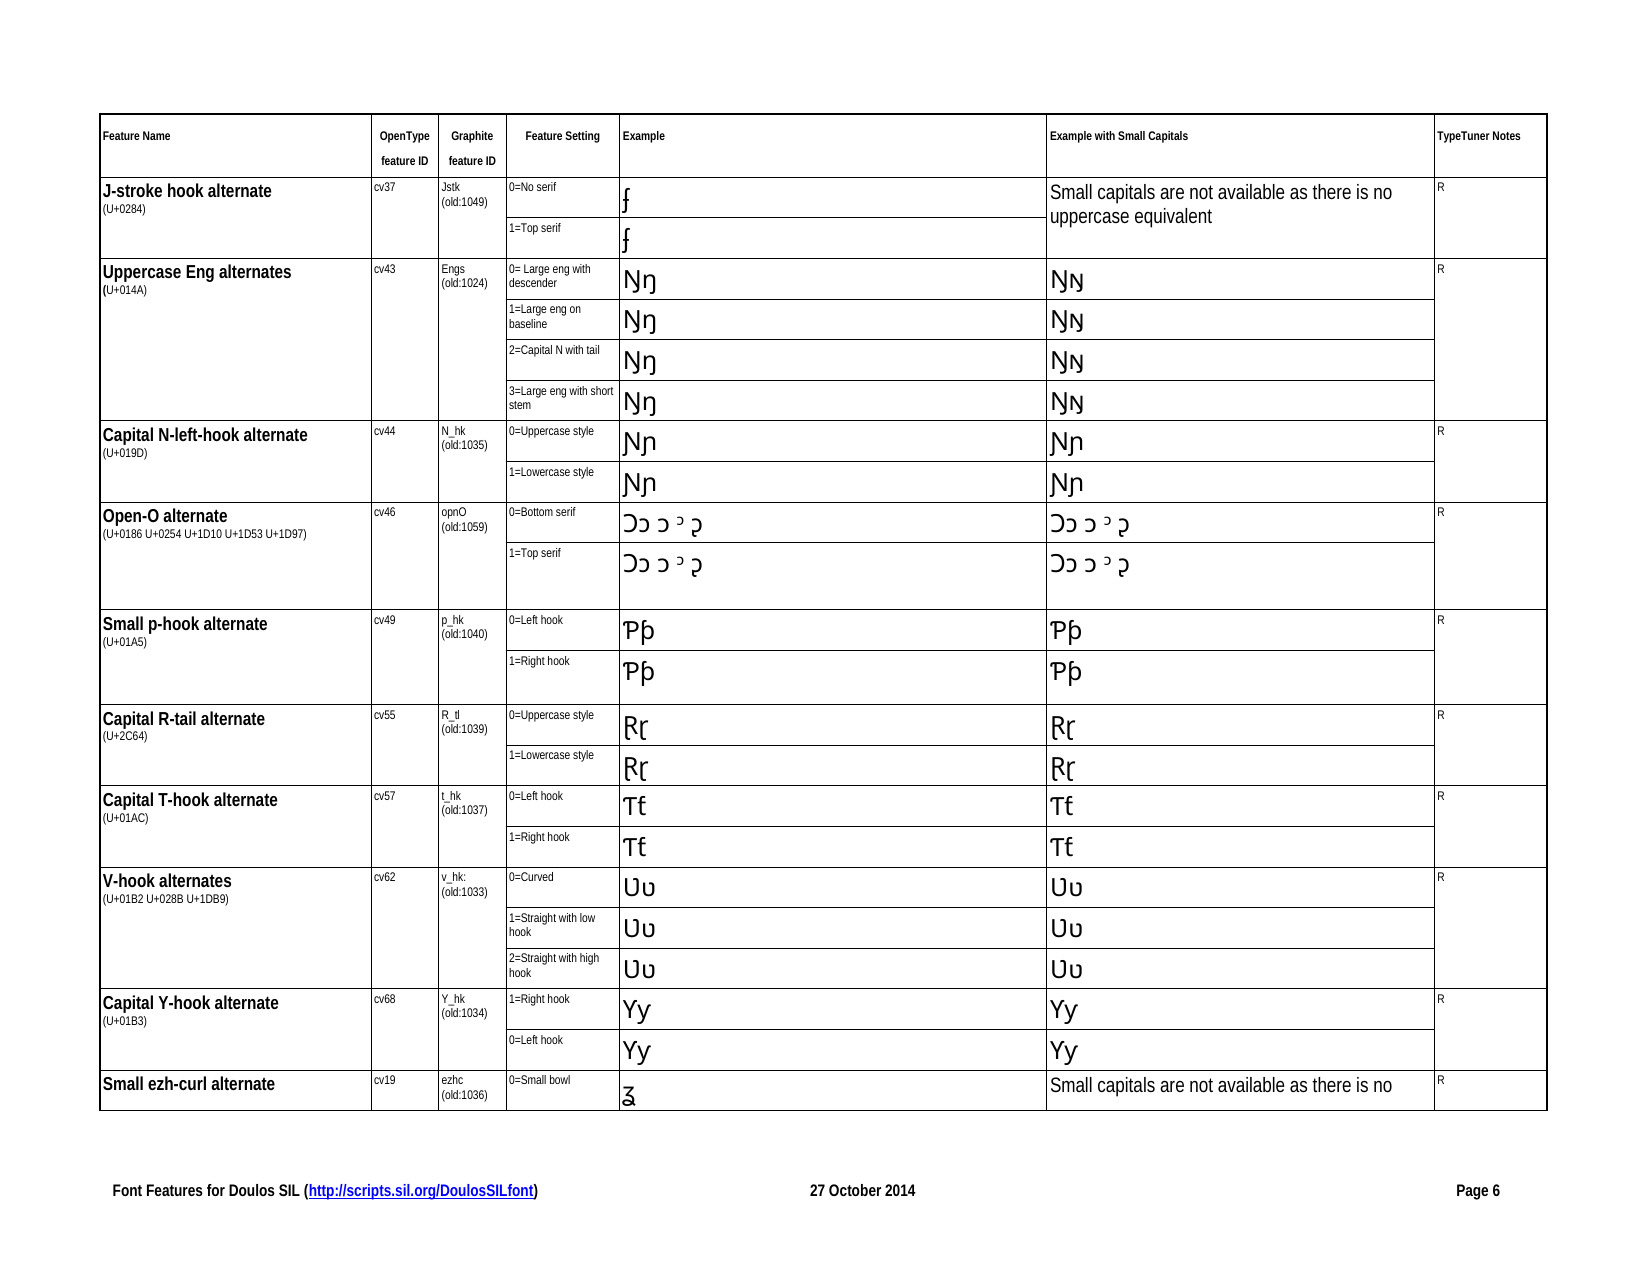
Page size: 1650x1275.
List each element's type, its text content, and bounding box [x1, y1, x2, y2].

table_header TypeTuner Notes [1435, 115, 1546, 177]
table_cell Ʋʋ [1047, 868, 1434, 907]
table_cell Ƴƴ [1047, 989, 1434, 1029]
table_cell cv68 [372, 989, 438, 1069]
table_cell R [1435, 989, 1546, 1069]
table_cell Ʋʋ [1047, 908, 1434, 948]
table_cell R [1435, 610, 1546, 704]
table_cell Ɲɲ [1047, 421, 1434, 461]
table_cell 0=Curved [507, 868, 619, 907]
table_cell t_hk (old:1037) [439, 786, 506, 866]
table_cell Ƥƥ [1047, 651, 1434, 704]
table_cell Y_hk (old:1034) [439, 989, 506, 1069]
table_cell Capital Y-hook alternate (U+01B3) [101, 989, 371, 1069]
table_cell Ƥƥ [620, 651, 1046, 704]
table_cell Ƥƥ [1047, 610, 1434, 650]
table_cell Ŋŋ [1047, 381, 1434, 420]
table_cell Capital T-hook alternate (U+01AC) [101, 786, 371, 866]
table_cell 1=Top serif [507, 218, 619, 258]
table_cell Ƭƭ [620, 827, 1046, 866]
table_cell Ŋŋ [1047, 340, 1434, 380]
table_cell 1=Right hook [507, 827, 619, 866]
table_cell Ɔɔ ᴐ ᵓ ᶗ [1047, 543, 1434, 609]
table_cell Ɲɲ [1047, 462, 1434, 502]
table_cell R [1435, 259, 1546, 420]
table_cell R_tl (old:1039) [439, 705, 506, 785]
table_cell Small ezh-curl alternate [101, 1071, 371, 1110]
table_cell V-hook alternates (U+01B2 U+028B U+1DB9) [101, 868, 371, 988]
table_cell Ƭƭ [1047, 786, 1434, 826]
table_cell Ŋŋ [1047, 259, 1434, 298]
table_cell 1=Straight with low hook [507, 908, 619, 948]
table_cell 0=Left hook [507, 610, 619, 650]
table_cell Ɽɽ [1047, 746, 1434, 785]
table_cell ʄ [620, 178, 1046, 217]
table_cell Ƴƴ [620, 989, 1046, 1029]
table_cell Capital R-tail alternate (U+2C64) [101, 705, 371, 785]
table_cell v_hk: (old:1033) [439, 868, 506, 988]
table_header OpenType feature ID [372, 115, 438, 177]
table_cell Ʋʋ [620, 949, 1046, 988]
table_cell 0=Left hook [507, 786, 619, 826]
table_cell 3=Large eng with short stem [507, 381, 619, 420]
table_cell Ɽɽ [1047, 705, 1434, 744]
table_cell 0=Uppercase style [507, 705, 619, 744]
table_cell cv37 [372, 178, 438, 258]
table_cell 0=Bottom serif [507, 503, 619, 542]
table_cell Ʋʋ [620, 868, 1046, 907]
table_header Graphite feature ID [439, 115, 506, 177]
table_cell cv62 [372, 868, 438, 988]
table_cell Ɔɔ ᴐ ᵓ ᶗ [620, 503, 1046, 542]
table_cell Small capitals are not available as there is no [1047, 1071, 1434, 1110]
table_cell cv46 [372, 503, 438, 609]
table_cell Ɔɔ ᴐ ᵓ ᶗ [620, 543, 1046, 609]
table_cell R [1435, 421, 1546, 502]
table_cell 1=Top serif [507, 543, 619, 609]
table_cell Ɔɔ ᴐ ᵓ ᶗ [1047, 503, 1434, 542]
table_cell cv57 [372, 786, 438, 866]
table_cell R [1435, 786, 1546, 866]
table_header Example with Small Capitals [1047, 115, 1434, 177]
table_header Example [620, 115, 1046, 177]
table_cell R [1435, 705, 1546, 785]
table_cell Small p-hook alternate (U+01A5) [101, 610, 371, 704]
table_cell Uppercase Eng alternates (U+014A) [101, 259, 371, 420]
table_cell Small capitals are not available as there is no uppercase equivalent [1047, 178, 1434, 258]
table_cell Ŋŋ [620, 381, 1046, 420]
table_cell ʓ [620, 1071, 1046, 1110]
table_cell ʄ [620, 218, 1046, 258]
table_cell p_hk (old:1040) [439, 610, 506, 704]
table_cell 0=No serif [507, 178, 619, 217]
table_cell 0=Uppercase style [507, 421, 619, 461]
table_cell 2=Straight with high hook [507, 949, 619, 988]
table_cell J-stroke hook alternate (U+0284) [101, 178, 371, 258]
table_cell Ɽɽ [620, 746, 1046, 785]
table_cell 1=Large eng on baseline [507, 300, 619, 339]
table_cell Ʋʋ [1047, 949, 1434, 988]
table_cell Jstk (old:1049) [439, 178, 506, 258]
table_header Feature Setting [507, 115, 619, 177]
table_cell 1=Lowercase style [507, 746, 619, 785]
table_cell 0=Left hook [507, 1030, 619, 1069]
table_cell R [1435, 1071, 1546, 1110]
table_cell N_hk (old:1035) [439, 421, 506, 502]
table_cell cv55 [372, 705, 438, 785]
table_cell 1=Lowercase style [507, 462, 619, 502]
table_cell Ƥƥ [620, 610, 1046, 650]
table_cell Ɽɽ [620, 705, 1046, 744]
table_cell R [1435, 178, 1546, 258]
table_cell cv49 [372, 610, 438, 704]
table_cell R [1435, 868, 1546, 988]
table_cell Engs (old:1024) [439, 259, 506, 420]
table_cell cv19 [372, 1071, 438, 1110]
table_cell cv44 [372, 421, 438, 502]
table_cell cv43 [372, 259, 438, 420]
table_cell 1=Right hook [507, 989, 619, 1029]
table_cell Ƭƭ [1047, 827, 1434, 866]
table_cell 0=Small bowl [507, 1071, 619, 1110]
table_cell Ƭƭ [620, 786, 1046, 826]
table_cell Ʋʋ [620, 908, 1046, 948]
table_cell 1=Right hook [507, 651, 619, 704]
table_cell Ƴƴ [620, 1030, 1046, 1069]
table_cell R [1435, 503, 1546, 609]
table_cell ezhc (old:1036) [439, 1071, 506, 1110]
table_cell Ŋŋ [1047, 300, 1434, 339]
table_cell opnO (old:1059) [439, 503, 506, 609]
table_cell Ɲɲ [620, 462, 1046, 502]
table_cell Ŋŋ [620, 259, 1046, 298]
table_cell Ŋŋ [620, 300, 1046, 339]
table_header Feature Name [101, 115, 371, 177]
table_cell Ŋŋ [620, 340, 1046, 380]
table_cell Capital N-left-hook alternate (U+019D) [101, 421, 371, 502]
table_cell 0= Large eng with descender [507, 259, 619, 298]
table_cell 2=Capital N with tail [507, 340, 619, 380]
table_cell Open-O alternate (U+0186 U+0254 U+1D10 U+1D53 U+1D97) [101, 503, 371, 609]
table_cell Ƴƴ [1047, 1030, 1434, 1069]
table_cell Ɲɲ [620, 421, 1046, 461]
